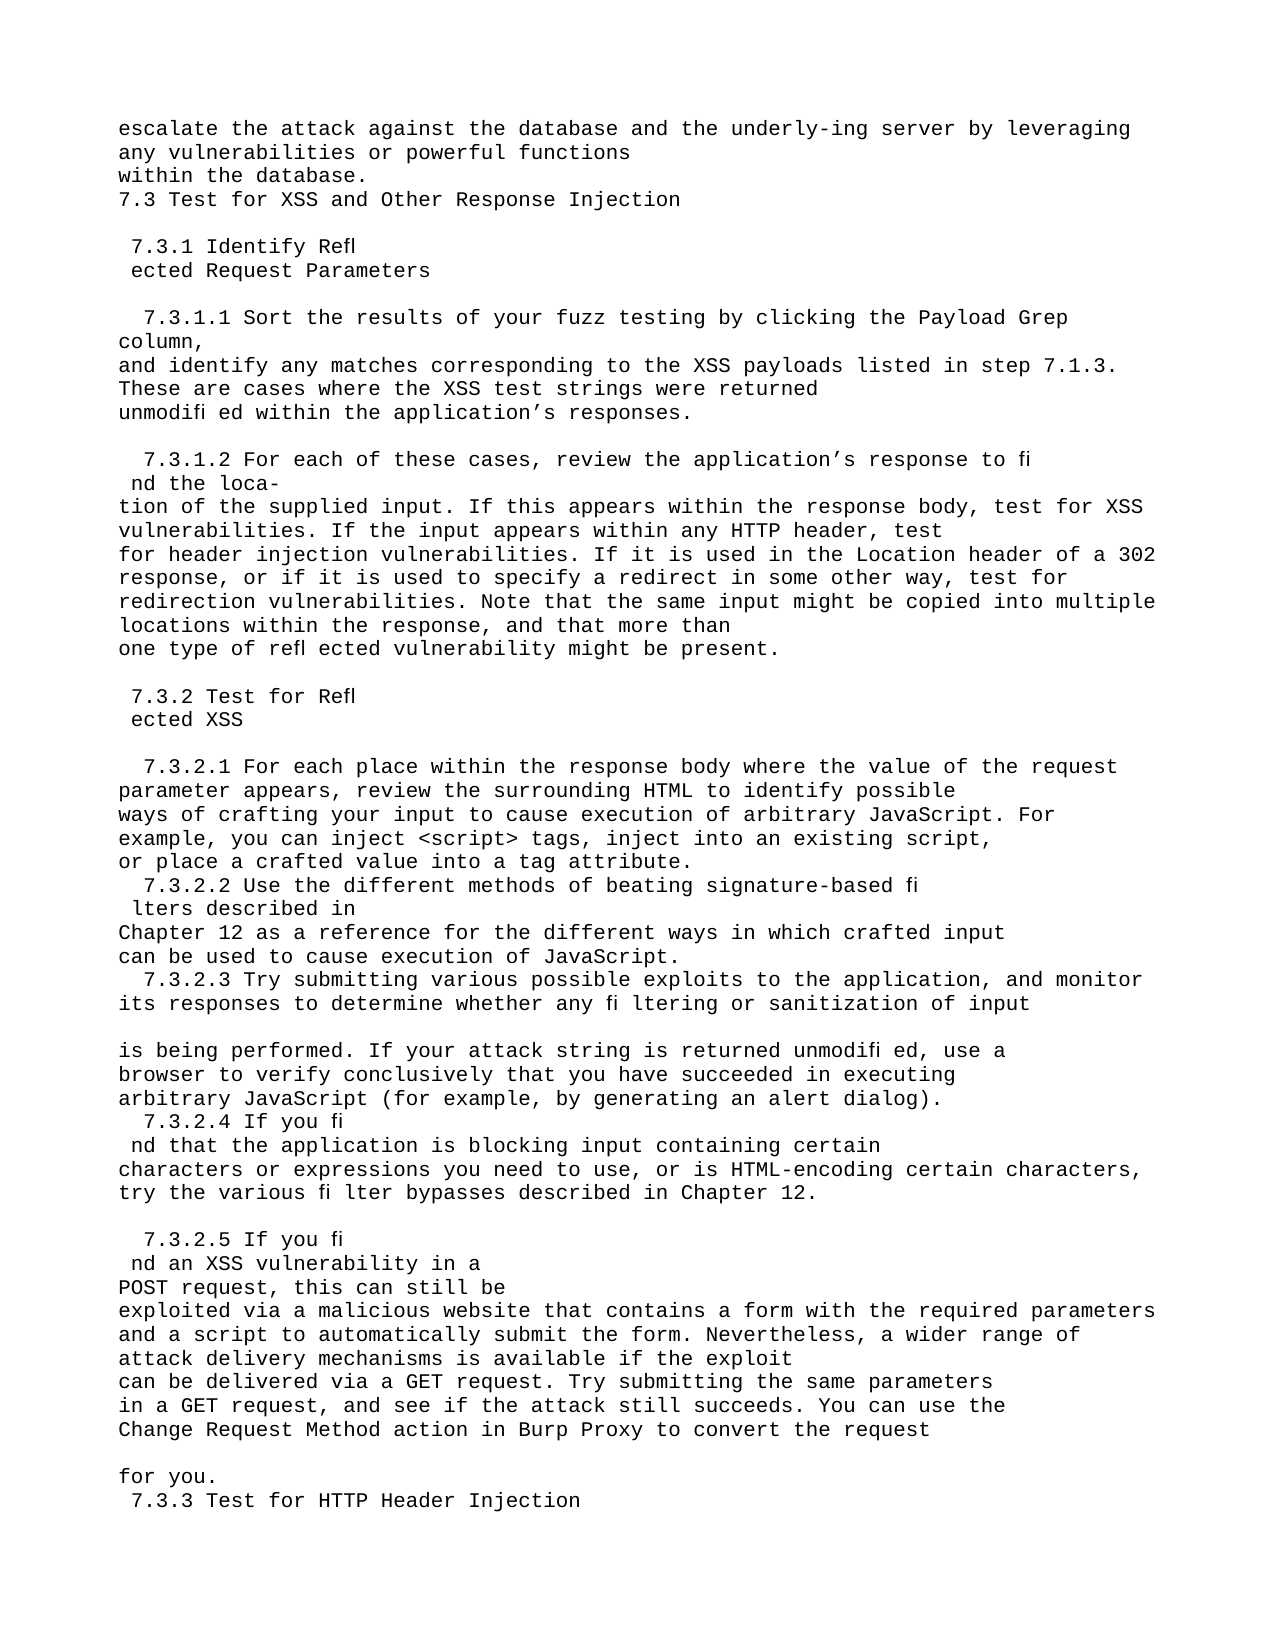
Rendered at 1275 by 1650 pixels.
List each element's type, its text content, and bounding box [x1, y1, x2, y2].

text within the database. [118, 165, 1157, 189]
text 7.3.2.5 If you ﬁ [118, 1229, 1157, 1253]
text exploited via a malicious website that contains a form with the required parameters and a script to automatically submit the form. Nevertheless, a wider range of attack delivery mechanisms is available if the exploit [118, 1300, 1157, 1371]
text unmodiﬁ ed within the application’s responses. [118, 402, 1157, 426]
text POST request, this can still be [118, 1277, 1157, 1300]
text arbitrary JavaScript (for example, by generating an alert dialog). [118, 1088, 1157, 1111]
text Change Request Method action in Burp Proxy to convert the request [118, 1419, 1157, 1442]
text its responses to determine whether any ﬁ ltering or sanitization of input [118, 993, 1157, 1017]
text ected XSS [118, 709, 1157, 733]
text nd the loca- [118, 473, 1157, 496]
text 7.3.1.2 For each of these cases, review the application’s response to ﬁ [118, 449, 1157, 473]
text browser to verify conclusively that you have succeeded in executing [118, 1064, 1157, 1088]
text escalate the attack against the database and the underly-ing server by leveraging any vulnerabilities or powerful functions [118, 118, 1157, 165]
text 7.3.3 Test for HTTP Header Injection [118, 1489, 1157, 1513]
text Chapter 12 as a reference for the different ways in which crafted input [118, 922, 1157, 946]
text 7.3.2.3 Try submitting various possible exploits to the application, and monitor [118, 969, 1157, 993]
text can be delivered via a GET request. Try submitting the same parameters [118, 1371, 1157, 1395]
text 7.3.2.1 For each place within the response body where the value of the request [118, 757, 1157, 780]
text or place a crafted value into a tag attribute. [118, 851, 1157, 875]
text parameter appears, review the surrounding HTML to identify possible [118, 780, 1157, 804]
text can be used to cause execution of JavaScript. [118, 946, 1157, 969]
text ways of crafting your input to cause execution of arbitrary JavaScript. For example, you can inject <script> tags, inject into an existing script, [118, 804, 1157, 851]
text nd an XSS vulnerability in a [118, 1253, 1157, 1277]
text 7.3.1.1 Sort the results of your fuzz testing by clicking the Payload Grep column, [118, 307, 1157, 354]
text 7.3.1 Identify Reﬂ [118, 236, 1157, 260]
text characters or expressions you need to use, or is HTML-encoding certain characters, try the various ﬁ lter bypasses described in Chapter 12. [118, 1158, 1157, 1206]
text one type of reﬂ ected vulnerability might be present. [118, 638, 1157, 662]
text for header injection vulnerabilities. If it is used in the Location header of a 302 response, or if it is used to specify a redirect in some other way, test for redirection vulnerabilities. Note that the same input might be copied into multiple locations within the response, and that more than [118, 544, 1157, 638]
text and identify any matches corresponding to the XSS payloads listed in step 7.1.3. These are cases where the XSS test strings were returned [118, 354, 1157, 402]
text for you. [118, 1466, 1157, 1489]
text is being performed. If your attack string is returned unmodiﬁ ed, use a [118, 1040, 1157, 1064]
text 7.3.2.2 Use the different methods of beating signature-based ﬁ [118, 875, 1157, 898]
text ected Request Parameters [118, 260, 1157, 284]
text lters described in [118, 898, 1157, 922]
text in a GET request, and see if the attack still succeeds. You can use the [118, 1395, 1157, 1419]
text 7.3.2.4 If you ﬁ [118, 1111, 1157, 1135]
text 7.3 Test for XSS and Other Response Injection [118, 189, 1157, 213]
text nd that the application is blocking input containing certain [118, 1135, 1157, 1158]
text 7.3.2 Test for Reﬂ [118, 686, 1157, 709]
text tion of the supplied input. If this appears within the response body, test for XSS vulnerabilities. If the input appears within any HTTP header, test [118, 496, 1157, 544]
